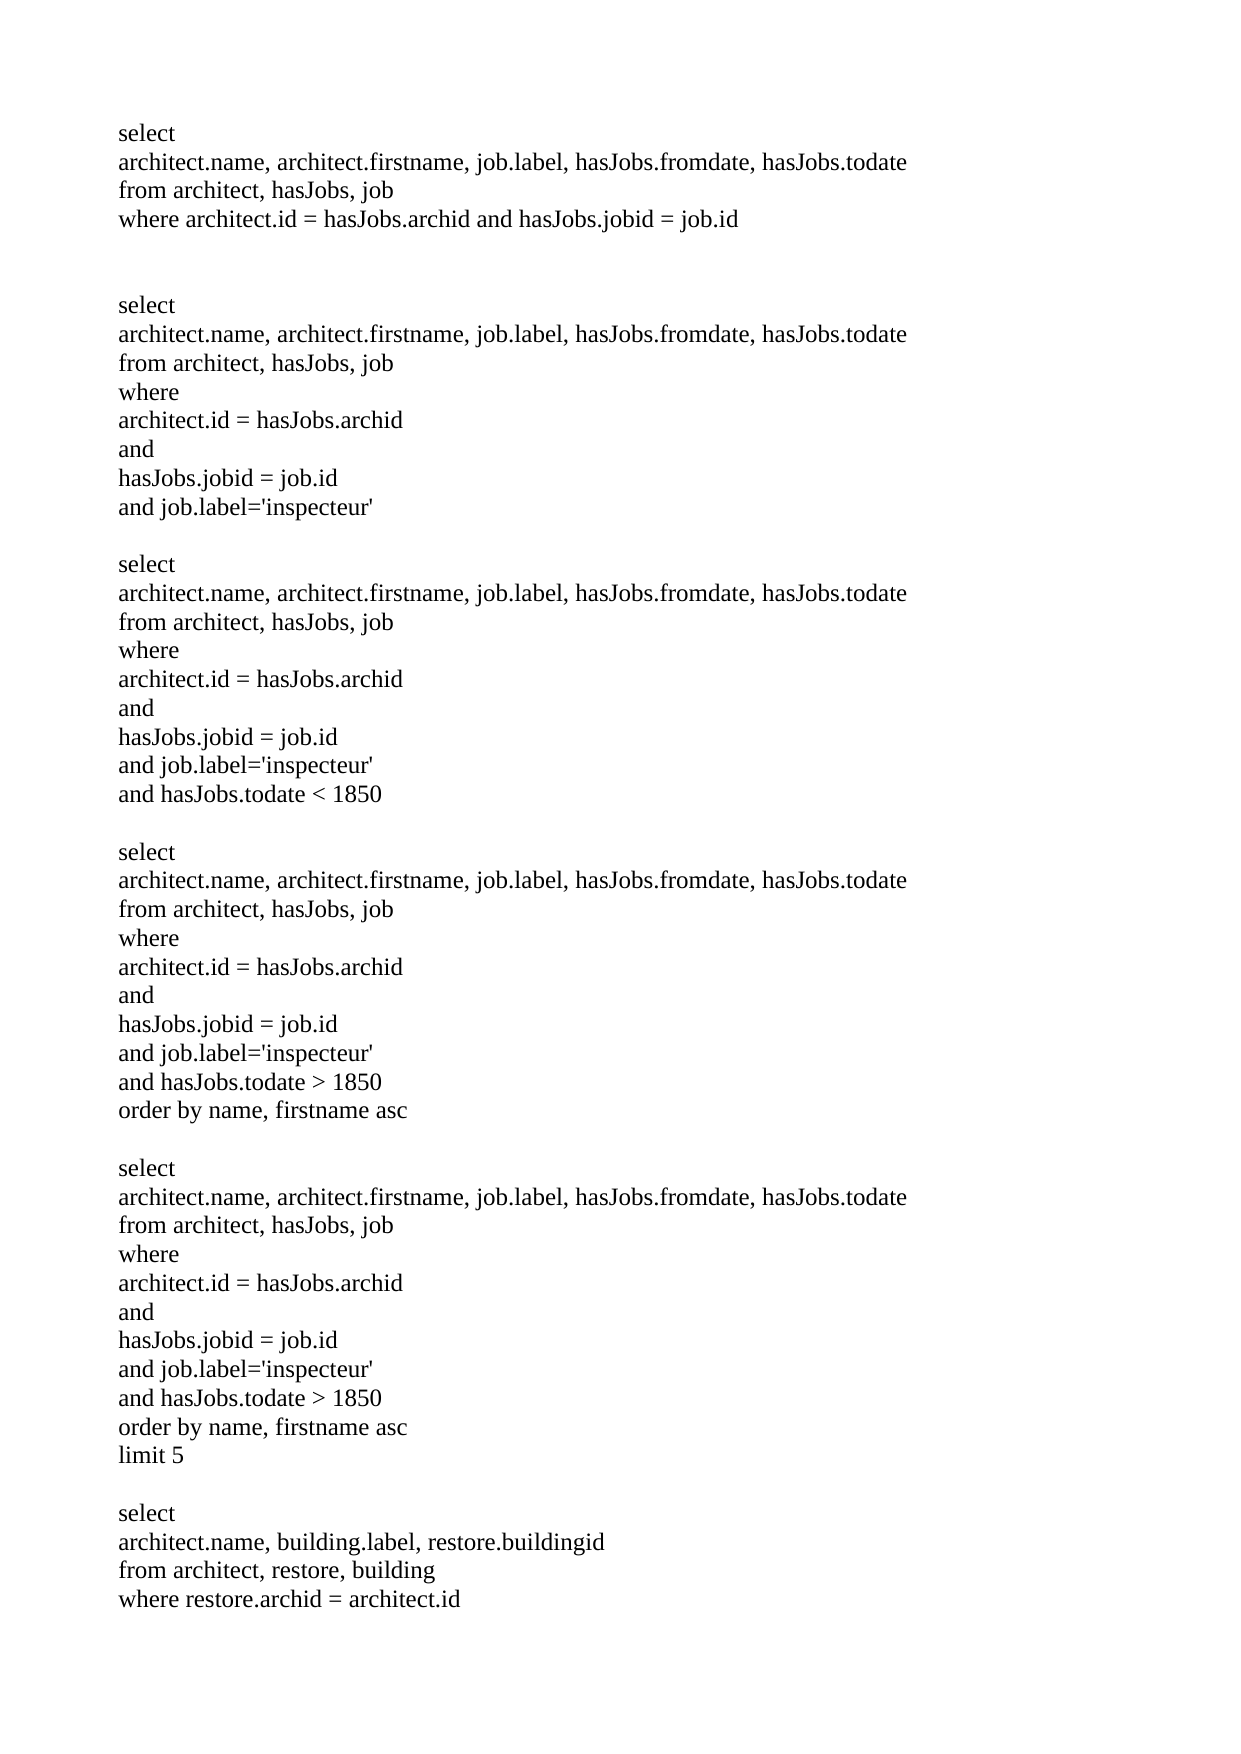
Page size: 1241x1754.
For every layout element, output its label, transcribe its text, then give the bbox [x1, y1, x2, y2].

text select [118, 1153, 1122, 1182]
text limit 5 [118, 1441, 1122, 1469]
text architect.name, architect.firstname, job.label, hasJobs.fromdate, hasJobs.todate [118, 866, 1122, 894]
text hasJobs.jobid = job.id [118, 463, 1122, 492]
text select [118, 549, 1122, 578]
text and job.label='inspecteur' [118, 1038, 1122, 1067]
text hasJobs.jobid = job.id [118, 722, 1122, 751]
text and [118, 434, 1122, 463]
text select [118, 837, 1122, 866]
text where architect.id = hasJobs.archid and hasJobs.jobid = job.id [118, 204, 1122, 233]
text from architect, restore, building [118, 1556, 1122, 1584]
text hasJobs.jobid = job.id [118, 1326, 1122, 1354]
text where [118, 1239, 1122, 1268]
text architect.name, architect.firstname, job.label, hasJobs.fromdate, hasJobs.todate [118, 147, 1122, 176]
text select [118, 1498, 1122, 1527]
text architect.id = hasJobs.archid [118, 406, 1122, 434]
text from architect, hasJobs, job [118, 1211, 1122, 1239]
text order by name, firstname asc [118, 1096, 1122, 1124]
text where [118, 377, 1122, 406]
text order by name, firstname asc [118, 1412, 1122, 1441]
text architect.name, architect.firstname, job.label, hasJobs.fromdate, hasJobs.todate [118, 578, 1122, 607]
text select [118, 118, 1122, 147]
text and hasJobs.todate > 1850 [118, 1067, 1122, 1096]
text hasJobs.jobid = job.id [118, 1009, 1122, 1038]
text where restore.archid = architect.id [118, 1584, 1122, 1613]
text from architect, hasJobs, job [118, 894, 1122, 923]
text and hasJobs.todate > 1850 [118, 1383, 1122, 1412]
text and job.label='inspecteur' [118, 492, 1122, 521]
text architect.id = hasJobs.archid [118, 664, 1122, 693]
text architect.name, architect.firstname, job.label, hasJobs.fromdate, hasJobs.todate [118, 319, 1122, 348]
text and [118, 1297, 1122, 1326]
text and job.label='inspecteur' [118, 751, 1122, 779]
text and [118, 981, 1122, 1009]
text from architect, hasJobs, job [118, 176, 1122, 204]
text where [118, 923, 1122, 952]
text select [118, 291, 1122, 319]
text from architect, hasJobs, job [118, 348, 1122, 377]
text and hasJobs.todate < 1850 [118, 779, 1122, 808]
text from architect, hasJobs, job [118, 607, 1122, 636]
text architect.id = hasJobs.archid [118, 1268, 1122, 1297]
text and [118, 693, 1122, 722]
text architect.name, building.label, restore.buildingid [118, 1527, 1122, 1556]
text and job.label='inspecteur' [118, 1354, 1122, 1383]
text architect.name, architect.firstname, job.label, hasJobs.fromdate, hasJobs.todate [118, 1182, 1122, 1211]
text architect.id = hasJobs.archid [118, 952, 1122, 981]
text where [118, 636, 1122, 664]
